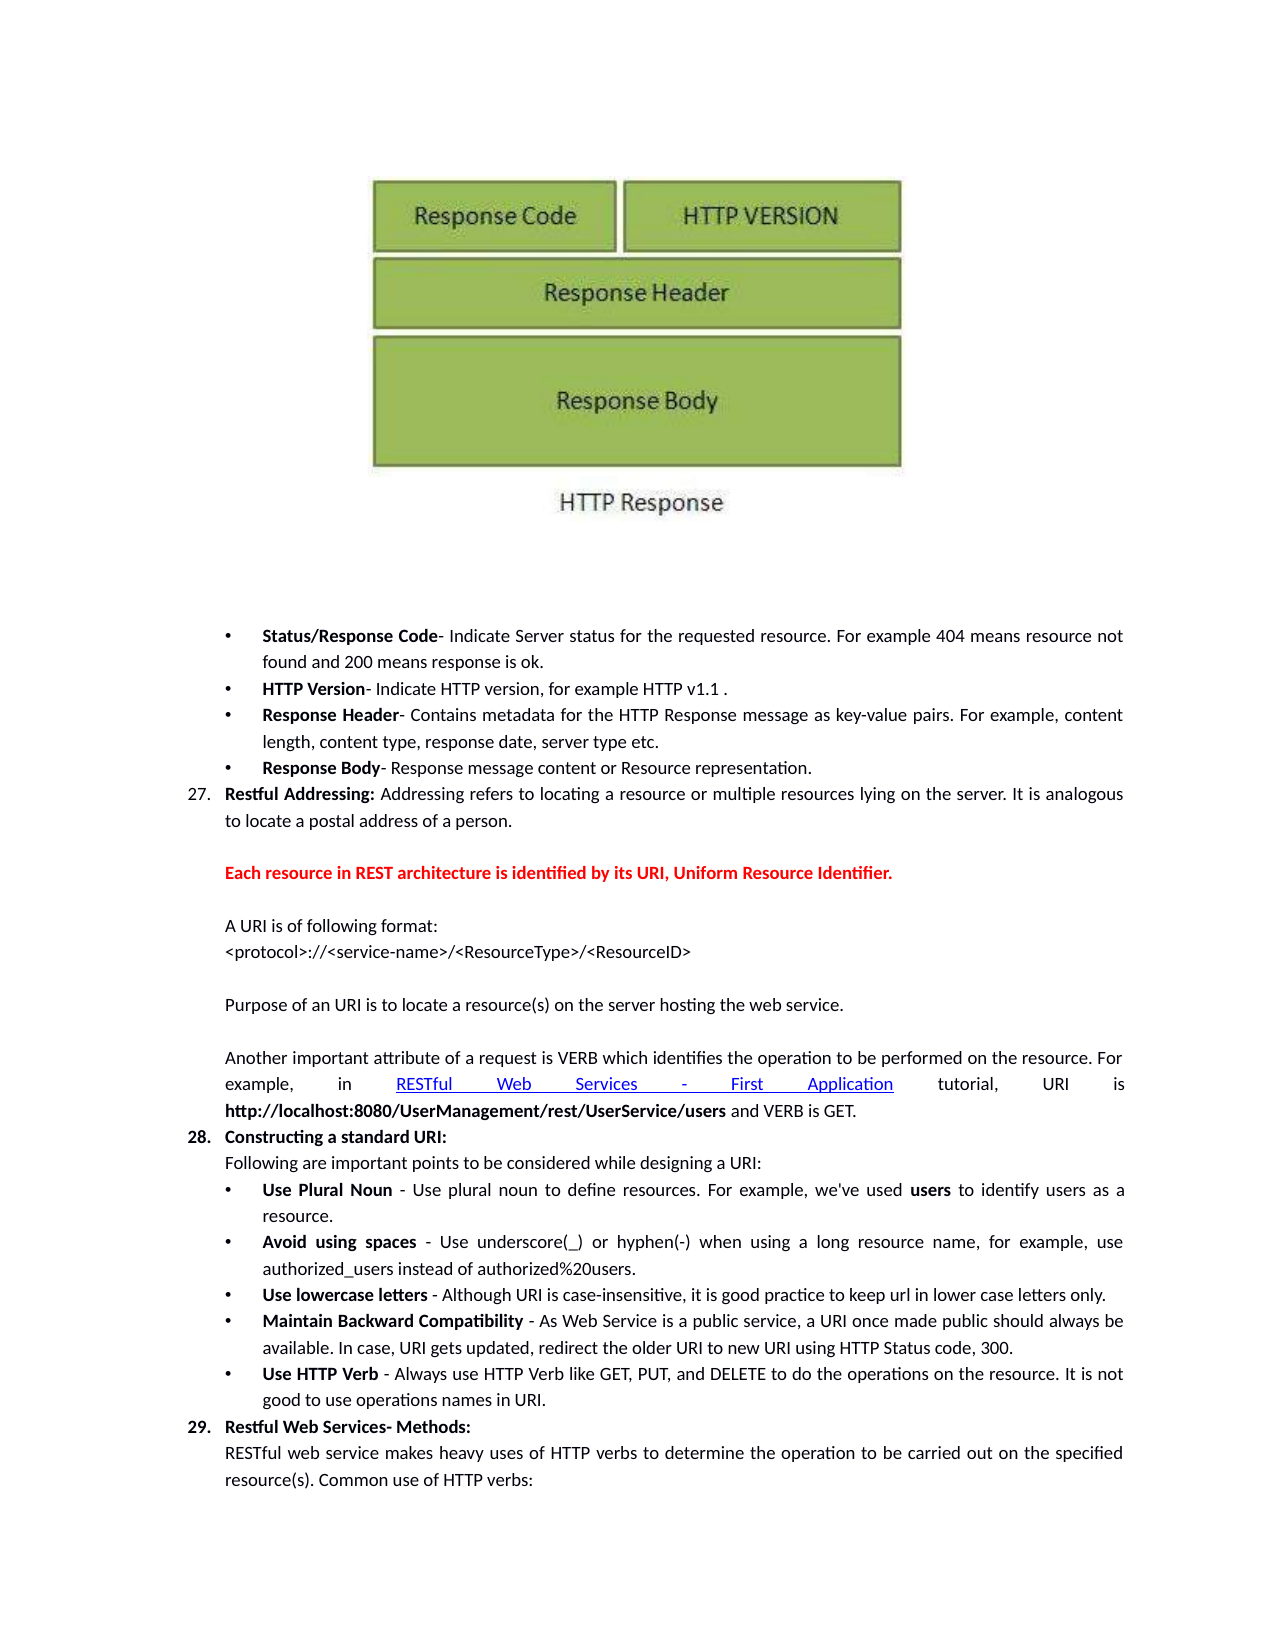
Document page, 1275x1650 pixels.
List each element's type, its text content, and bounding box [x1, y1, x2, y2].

list Restful Addressing: Addressing refers to locating a resource or multiple resources lying on the server. It is analogous to locate a postal address of a person. [187, 782, 1125, 832]
list RESTful web service makes heavy uses of HTTP verbs to determine the operation to be carried out on the specified resource(s). Common use of HTTP verbs: [187, 1441, 1125, 1491]
list Use HTTP Verb - Always use HTTP Verb like GET, PUT, and DELETE to do the operations on the resource. It is not good to use operations names in URI. [225, 1362, 1125, 1412]
list HTTP Version- Indicate HTTP version, for example HTTP v1.1 . [225, 677, 1125, 700]
list Avoid using spaces - Use underscore(_) or hyphen(-) when using a long resource name, for example, use authorized_users instead of authorized%20users. [225, 1231, 1125, 1280]
list Status/Response Code- Indicate Server status for the requested resource. For example 404 means resource not found and 200 means response is ok. [225, 624, 1125, 674]
list Use Plural Noun - Use plural noun to define resources. For example, we've used users to identify users as a resource. [225, 1178, 1125, 1227]
list Response Body- Response message content or Resource representation. [225, 756, 1125, 779]
list Constructing a standard URI: [187, 1125, 1125, 1148]
list A URI is of following format: [187, 914, 1125, 937]
list Maintain Backward Compatibility - As Web Service is a public service, a URI once made public should always be available. In case, URI gets updated, redirect the older URI to new URI using HTTP Status code, 300. [225, 1309, 1125, 1359]
list Each resource in REST architecture is identified by its URI, Uniform Resource Identifier. [187, 862, 1125, 884]
picture [367, 176, 908, 522]
list Purpose of an URI is to locate a resource(s) on the server hosting the web service. [187, 993, 1125, 1016]
list Use lowercase letters - Although URI is case-insensitive, it is good practice to keep url in lower case letters only. [225, 1283, 1125, 1306]
list Another important attribute of a request is VERB which identifies the operation to be performed on the resource. For example, in RESTful Web Services - First Application tutorial, URI is http://localhost:8080/UserManagement/rest/UserService/users and VERB is GET. [187, 1046, 1125, 1122]
list Restful Web Services- Methods: [187, 1415, 1125, 1438]
list Following are important points to be considered while designing a URI: [187, 1151, 1125, 1174]
list Response Header- Contains metadata for the HTTP Response message as key-value pairs. For example, content length, content type, response date, server type etc. [225, 703, 1125, 753]
list <protocol>://<service-name>/<ResourceType>/<ResourceID> [187, 941, 1125, 963]
